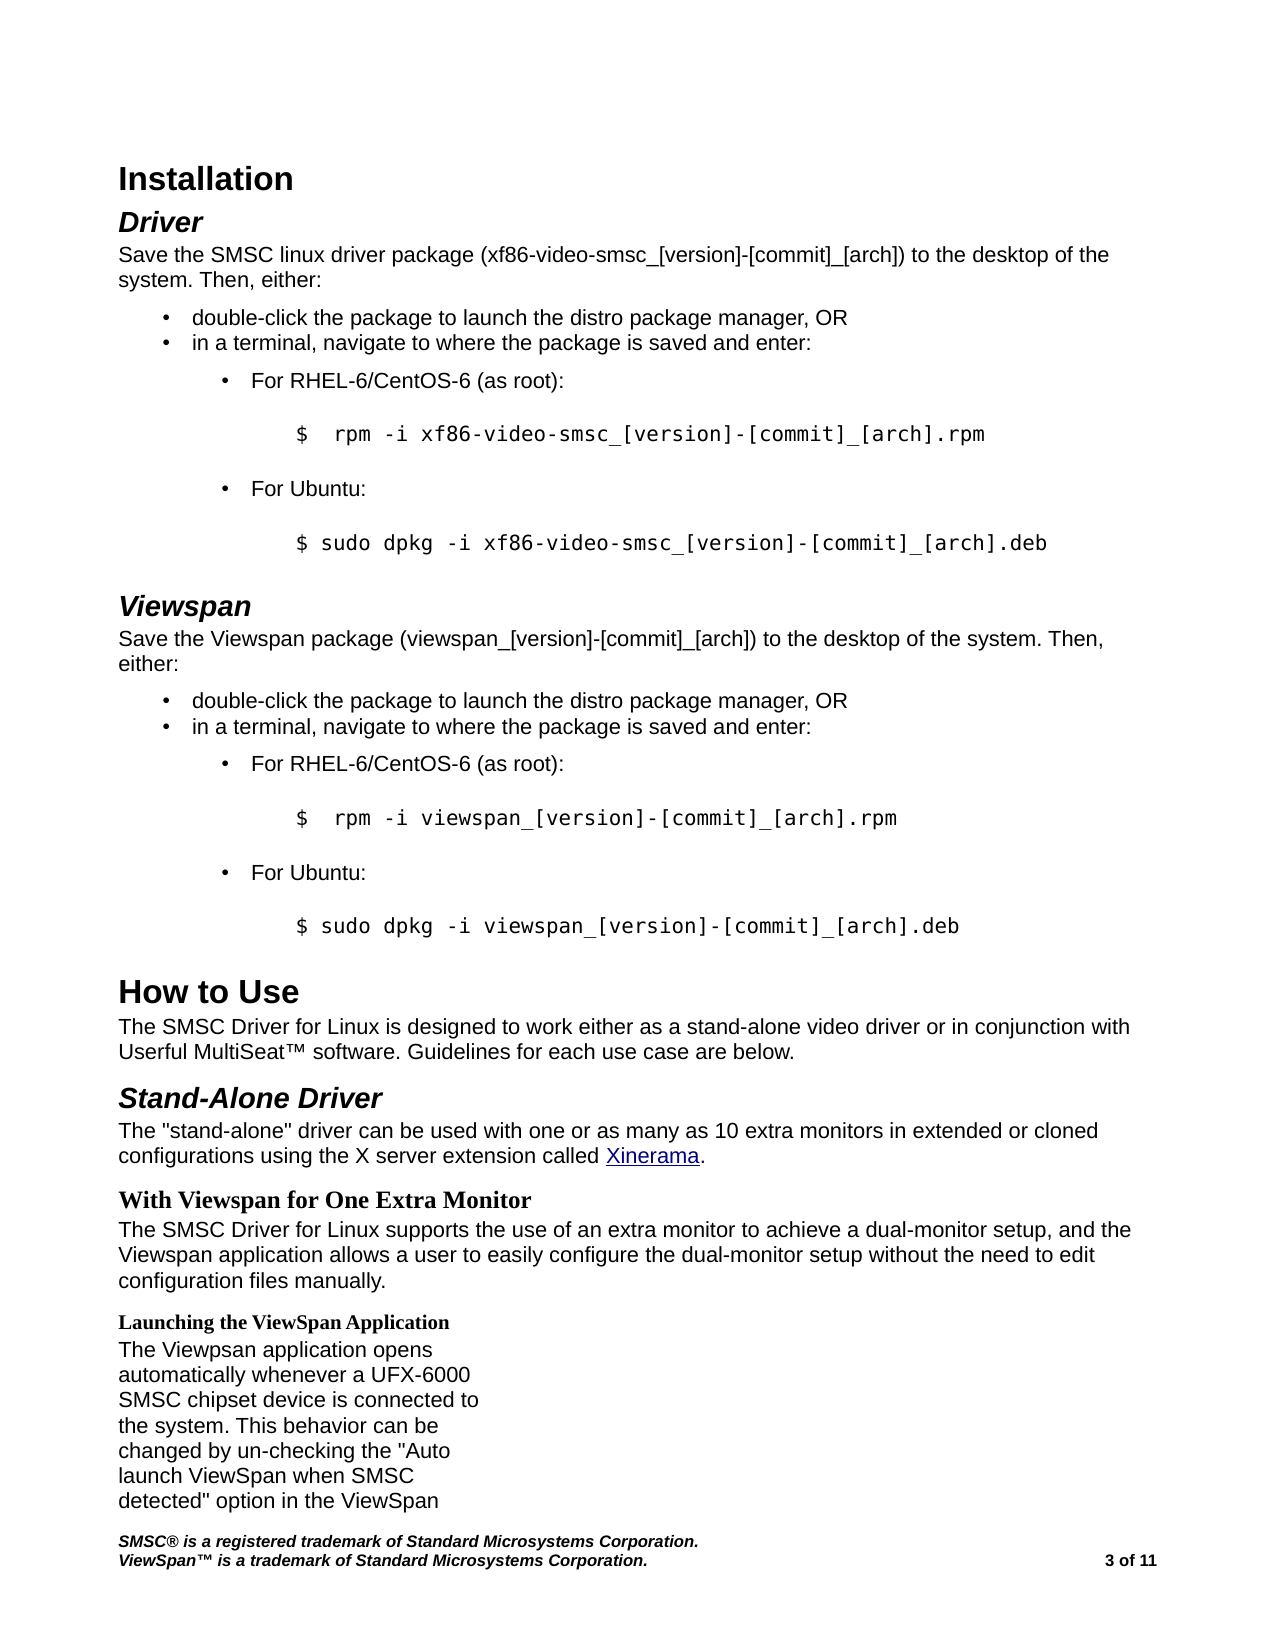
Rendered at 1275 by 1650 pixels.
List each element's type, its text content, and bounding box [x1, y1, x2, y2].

text The "stand-alone" driver can be used with one or as many as 10 extra monitors in extended or cloned configurations using the X server extension called Xinerama. [118, 1118, 1157, 1168]
subtitle Installation [118, 159, 1157, 198]
text Save the Viewspan package (viewspan_[version]-[commit]_[arch]) to the desktop of the system. Then, either: [118, 625, 1157, 676]
subtitle Launching the ViewSpan Application [118, 1310, 1157, 1334]
text $ rpm -i viewspan_[version]-[commit]_[arch].rpm [295, 806, 1157, 830]
list double-click the package to launch the distro package manager, OR [162, 304, 1157, 330]
list For RHEL-6/CentOS-6 (as root): [221, 367, 1157, 393]
subtitle With Viewspan for One Extra Monitor [118, 1185, 1157, 1214]
subtitle Viewspan [118, 589, 1157, 622]
text The SMSC Driver for Linux supports the use of an extra monitor to achieve a dual-monitor setup, and the Viewspan application allows a user to easily configure the dual-monitor setup without the need to edit configuration files manually. [118, 1217, 1157, 1293]
list For RHEL-6/CentOS-6 (as root): [221, 751, 1157, 776]
list in a terminal, navigate to where the package is saved and enter: [162, 330, 1157, 355]
list For Ubuntu: [221, 860, 1157, 885]
text Save the SMSC linux driver package (xf86-video-smsc_[version]-[commit]_[arch]) to the desktop of the system. Then, either: [118, 242, 1157, 292]
text $ sudo dpkg -i viewspan_[version]-[commit]_[arch].deb [295, 914, 1157, 939]
subtitle Driver [118, 205, 1157, 239]
text The SMSC Driver for Linux is designed to work either as a stand-alone video driver or in conjunction with Userful MultiSeat™ software. Guidelines for each use case are below. [118, 1014, 1157, 1064]
list double-click the package to launch the distro package manager, OR [162, 688, 1157, 713]
text $ rpm -i xf86-video-smsc_[version]-[commit]_[arch].rpm [295, 422, 1157, 446]
text The Viewpsan application opens automatically whenever a UFX-6000 SMSC chipset device is connected to the system. This behavior can be changed by un-checking the "Auto launch ViewSpan when SMSC detected" option in the ViewSpan [118, 1337, 1157, 1513]
text $ sudo dpkg -i xf86-video-smsc_[version]-[commit]_[arch].deb [295, 531, 1157, 555]
subtitle How to Use [118, 973, 1157, 1011]
list in a terminal, navigate to where the package is saved and enter: [162, 713, 1157, 739]
list For Ubuntu: [221, 476, 1157, 501]
subtitle Stand-Alone Driver [118, 1081, 1157, 1115]
